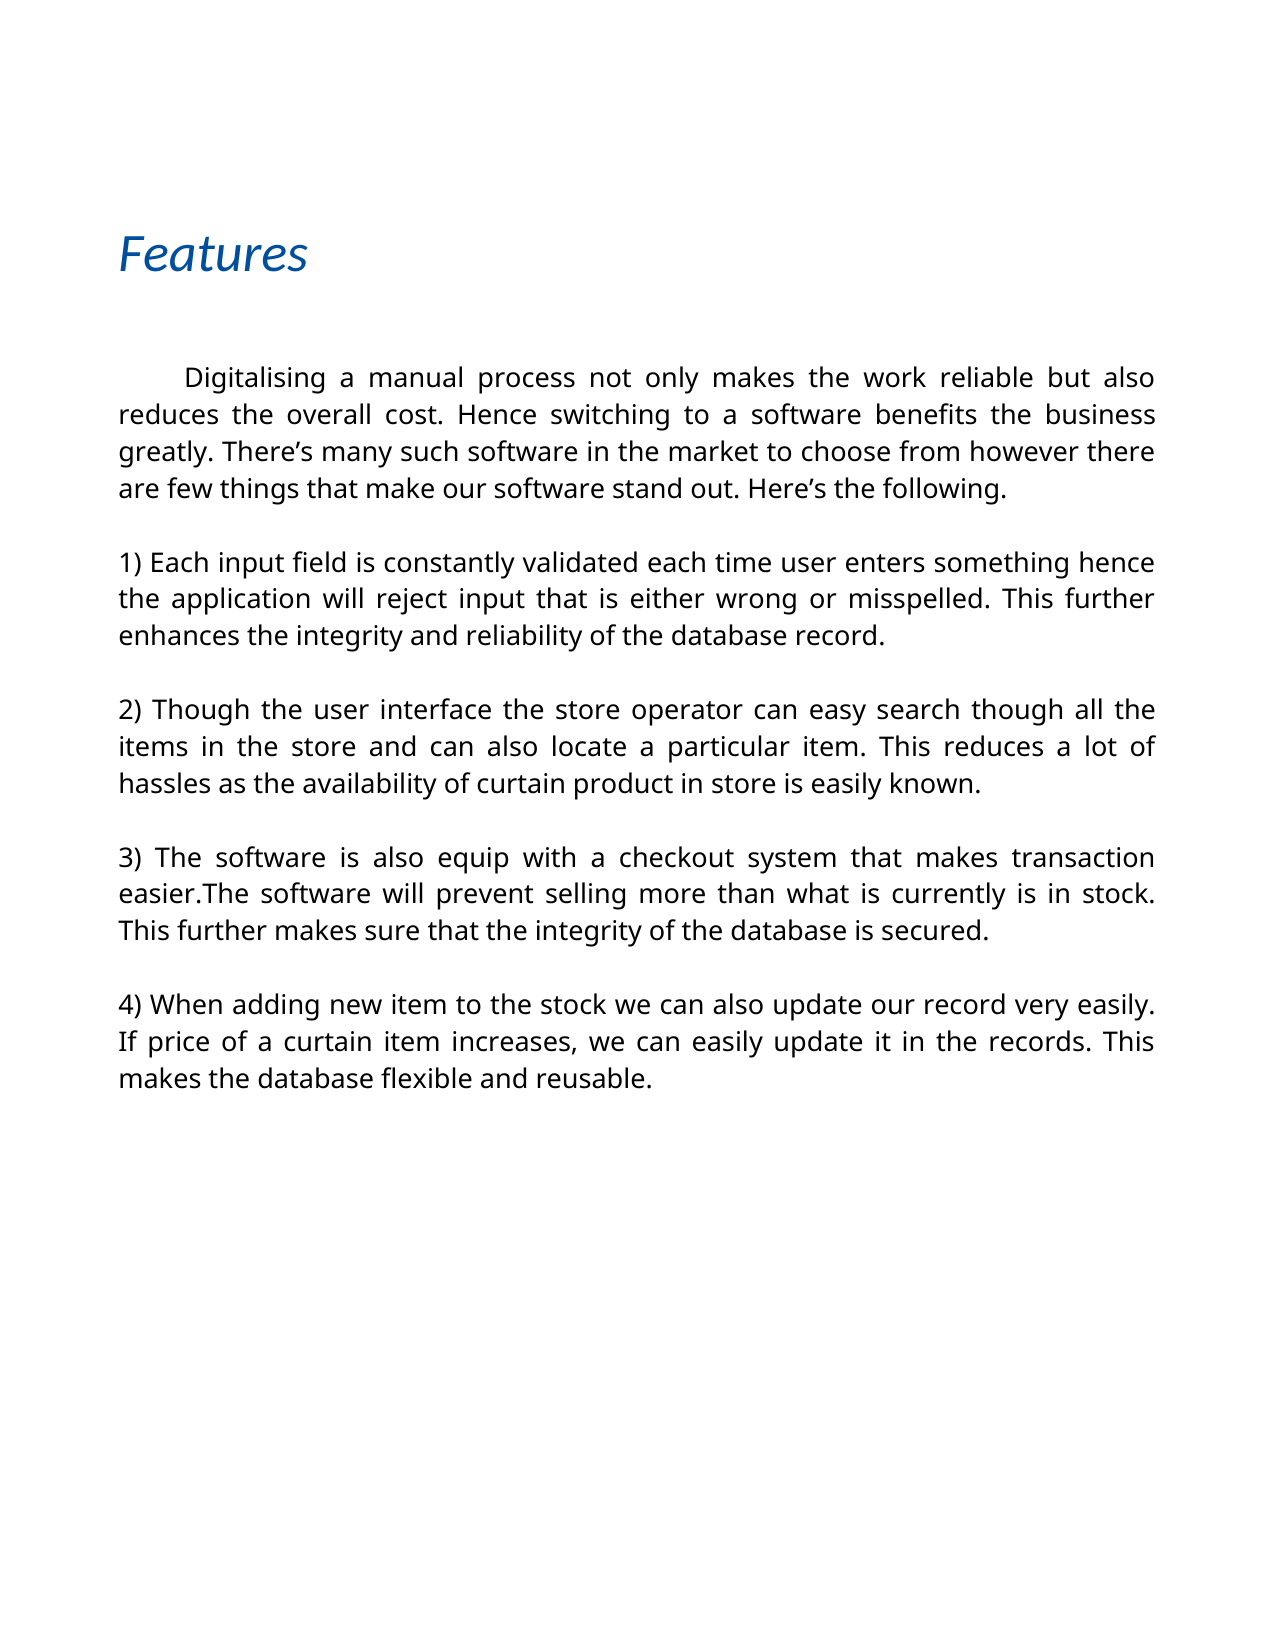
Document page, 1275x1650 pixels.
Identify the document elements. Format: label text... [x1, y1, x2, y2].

text 1) Each input field is constantly validated each time user enters something hence the application will reject input that is either wrong or misspelled. This further enhances the integrity and reliability of the database record. [118, 543, 1157, 654]
text 4) When adding new item to the stock we can also update our record very easily. If price of a curtain item increases, we can easily update it in the records. This makes the database flexible and reusable. [118, 986, 1157, 1096]
text Digitalising a manual process not only makes the work reliable but also reduces the overall cost. Hence switching to a software benefits the business greatly. There’s many such software in the market to choose from however there are few things that make our software stand out. Here’s the following. [118, 359, 1157, 506]
text 2) Though the user interface the store operator can easy search though all the items in the store and can also locate a particular item. This reduces a lot of hassles as the availability of curtain product in store is easily known. [118, 691, 1157, 801]
text Features [118, 219, 1157, 285]
text 3) The software is also equip with a checkout system that makes transaction easier.The software will prevent selling more than what is currently is in stock. This further makes sure that the integrity of the database is secured. [118, 838, 1157, 949]
